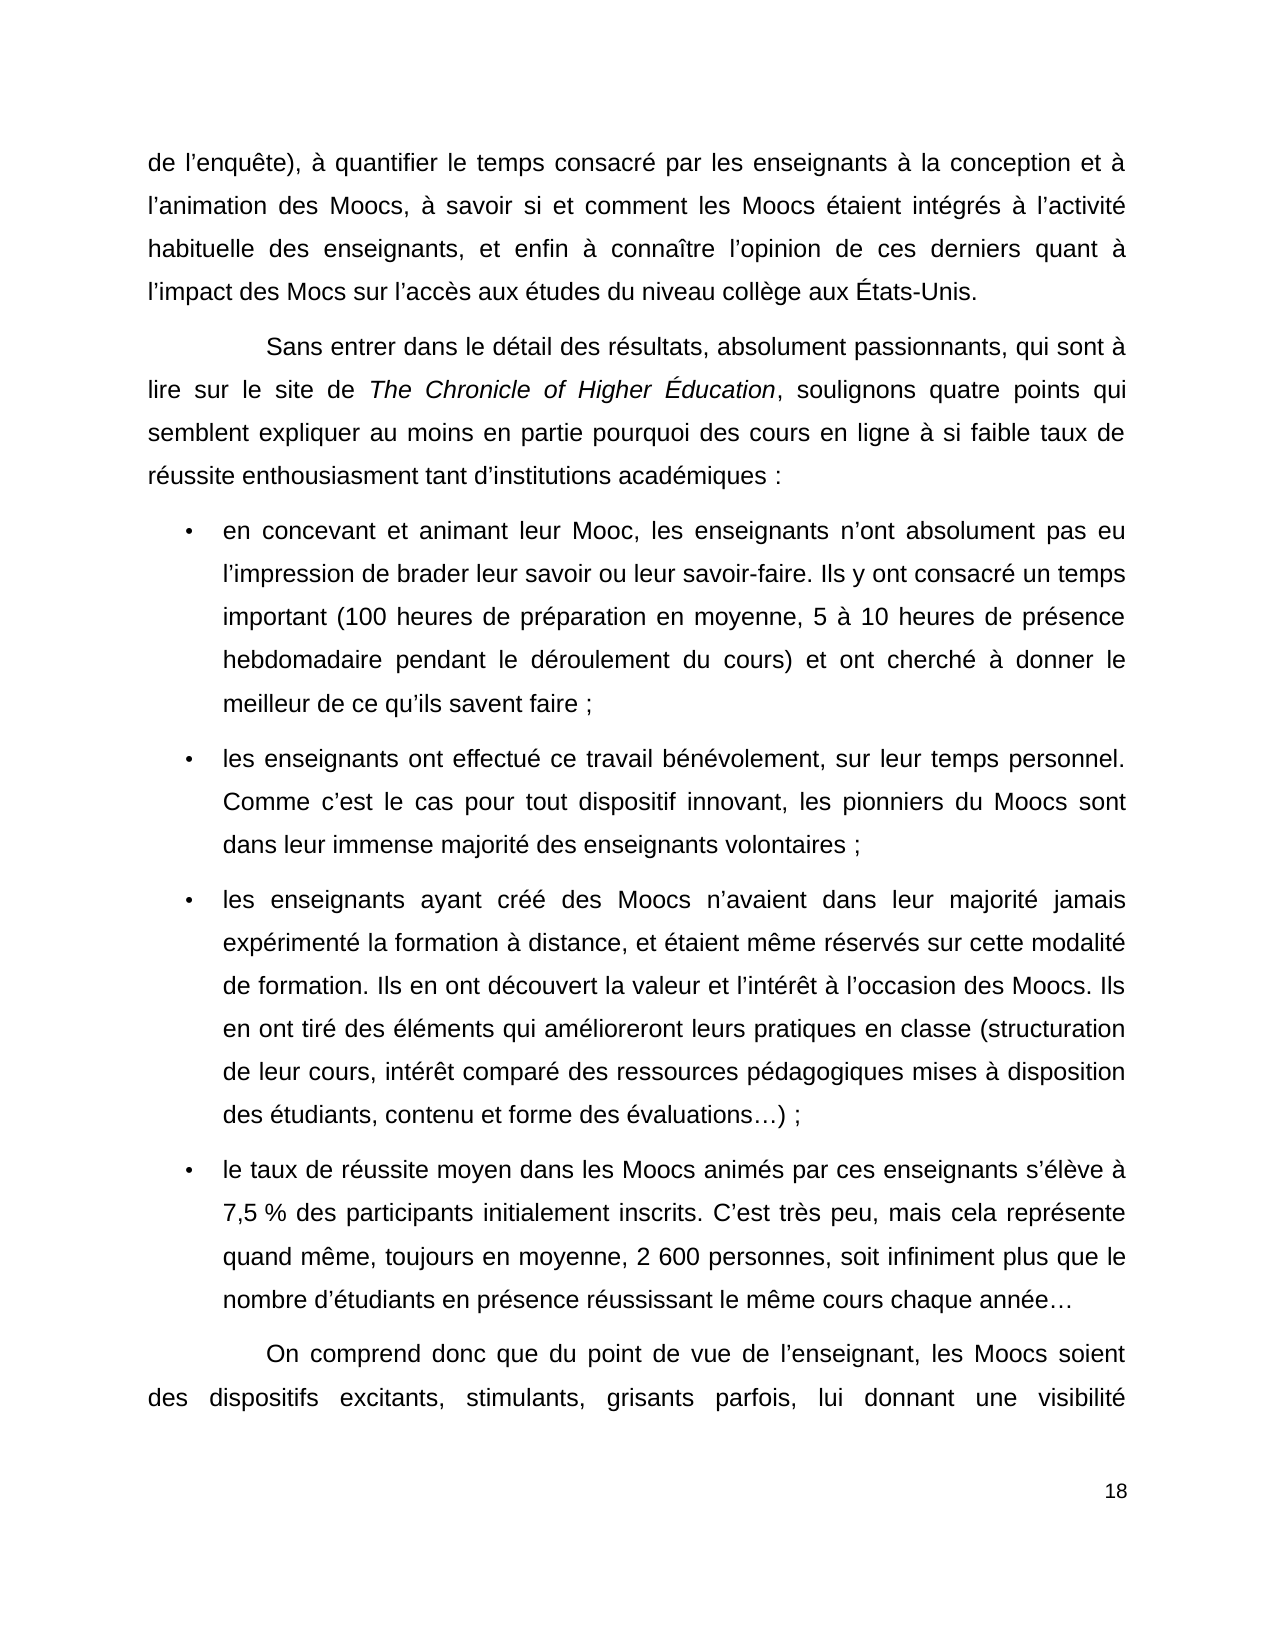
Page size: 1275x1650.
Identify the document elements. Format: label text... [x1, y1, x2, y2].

text On comprend donc que du point de vue de l’enseignant, les Moocs soient des dispositifs excitants, stimulants, grisants parfois, lui donnant une visibilité [148, 1339, 1127, 1411]
text Sans entrer dans le détail des résultats, absolument passionnants, qui sont à lire sur le site de The Chronicle of Higher Éducation, soulignons quatre points qui semblent expliquer au moins en partie pourquoi des cours en ligne à si faible taux de réussite enthousiasment tant d’institutions académiques : [148, 332, 1127, 490]
list les enseignants ayant créé des Moocs n’avaient dans leur majorité jamais expérimenté la formation à distance, et étaient même réservés sur cette modalité de formation. Ils en ont découvert la valeur et l’intérêt à l’occasion des Moocs. Ils en ont tiré des éléments qui amélioreront leurs pratiques en classe (structuration de leur cours, intérêt comparé des ressources pédagogiques mises à disposition des étudiants, contenu et forme des évaluations…) ; [185, 885, 1127, 1129]
list les enseignants ont effectué ce travail bénévolement, sur leur temps personnel. Comme c’est le cas pour tout dispositif innovant, les pionniers du Moocs sont dans leur immense majorité des enseignants volontaires ; [185, 743, 1127, 858]
text de l’enquête), à quantifier le temps consacré par les enseignants à la conception et à l’animation des Moocs, à savoir si et comment les Moocs étaient intégrés à l’activité habituelle des enseignants, et enfin à connaître l’opinion de ces derniers quant à l’impact des Mocs sur l’accès aux études du niveau collège aux États-Unis. [148, 148, 1127, 306]
list en concevant et animant leur Mooc, les enseignants n’ont absolument pas eu l’impression de brader leur savoir ou leur savoir-faire. Ils y ont consacré un temps important (100 heures de préparation en moyenne, 5 à 10 heures de présence hebdomadaire pendant le déroulement du cours) et ont cherché à donner le meilleur de ce qu’ils savent faire ; [185, 516, 1127, 717]
list le taux de réussite moyen dans les Moocs animés par ces enseignants s’élève à 7,5 % des participants initialement inscrits. C’est très peu, mais cela représente quand même, toujours en moyenne, 2 600 personnes, soit infiniment plus que le nombre d’étudiants en présence réussissant le même cours chaque année… [185, 1155, 1127, 1313]
